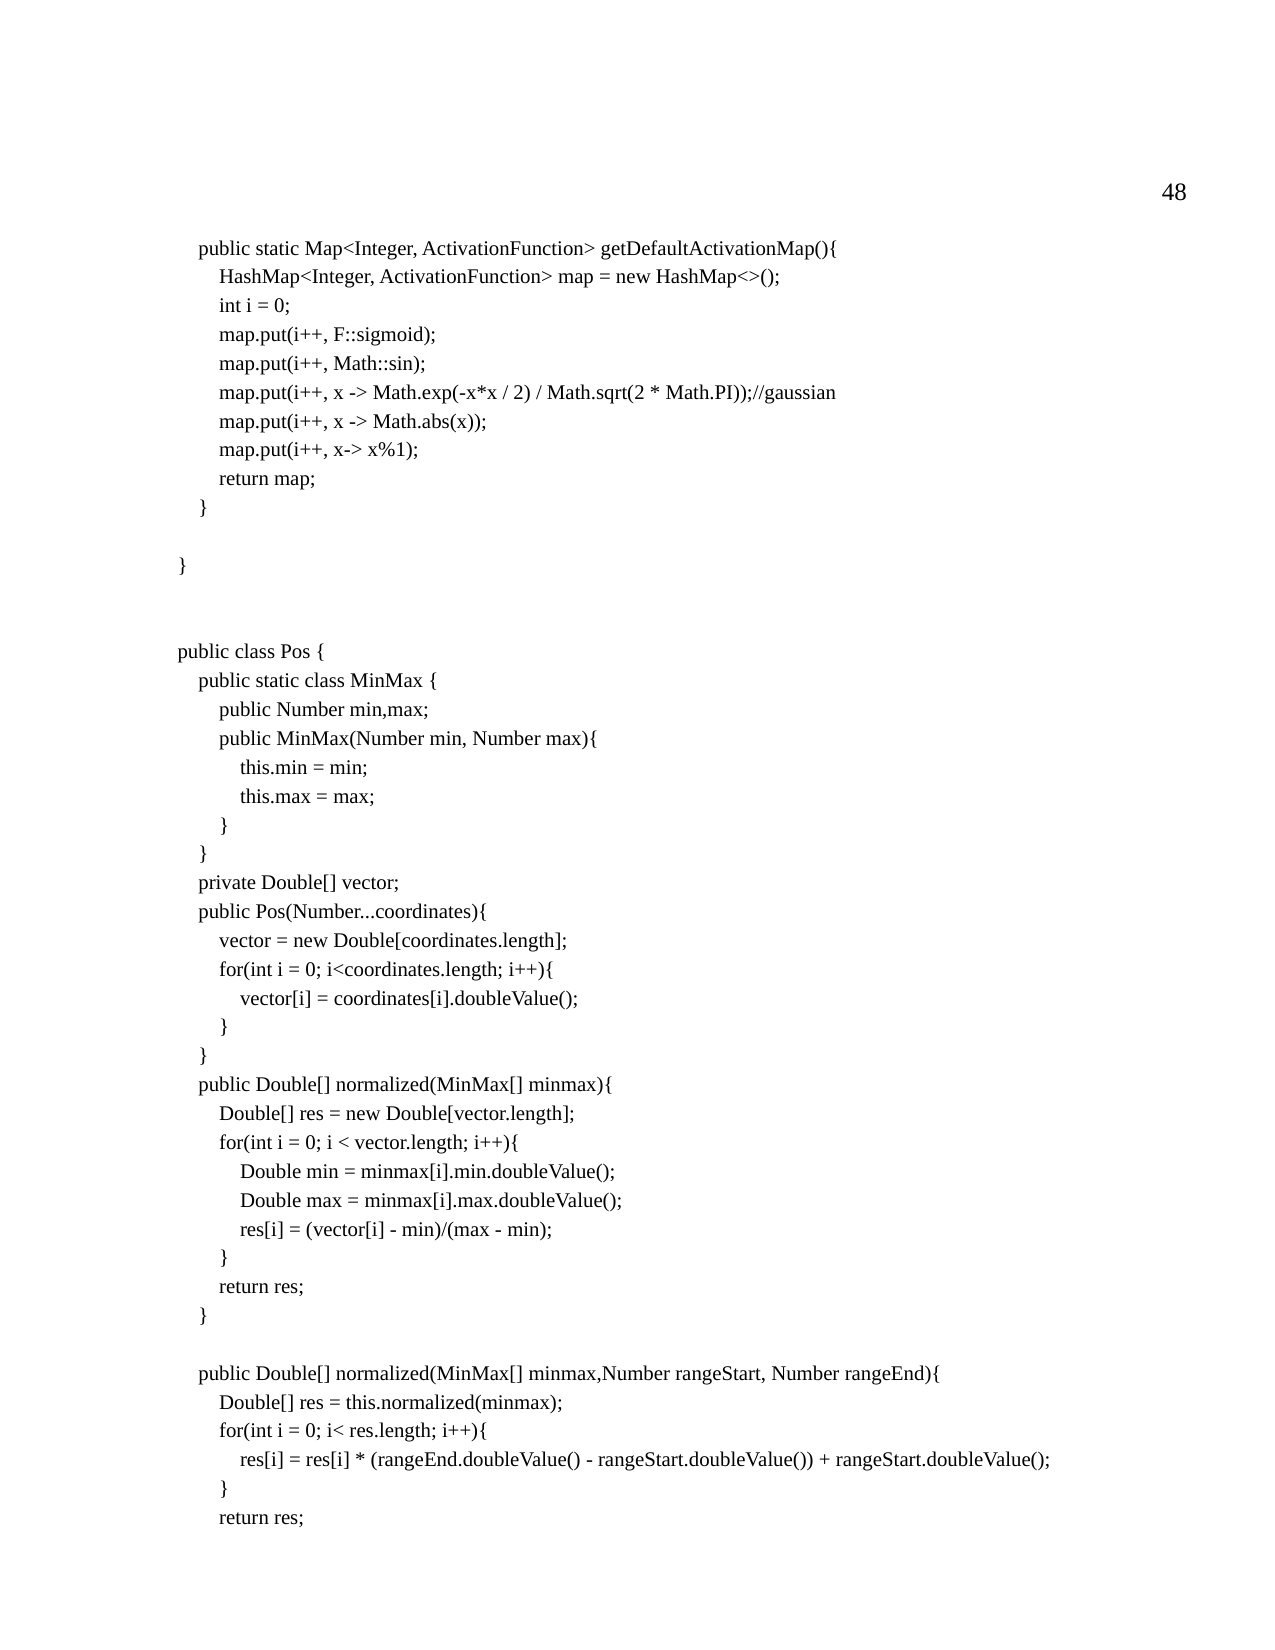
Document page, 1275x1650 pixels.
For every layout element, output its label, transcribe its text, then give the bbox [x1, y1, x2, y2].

text map.put(i++, x -> Math.abs(x)); [177, 408, 1186, 433]
text Double[] res = this.normalized(minmax); [177, 1389, 1186, 1414]
text public Double[] normalized(MinMax[] minmax){ [177, 1072, 1186, 1096]
text } [177, 1014, 1186, 1038]
text public Double[] normalized(MinMax[] minmax,Number rangeStart, Number rangeEnd){ [177, 1361, 1186, 1385]
text this.max = max; [177, 784, 1186, 808]
text private Double[] vector; [177, 870, 1186, 894]
text public static class MinMax { [177, 668, 1186, 692]
text Double max = minmax[i].max.doubleValue(); [177, 1188, 1186, 1212]
text return res; [177, 1505, 1186, 1529]
text Double[] res = new Double[vector.length]; [177, 1101, 1186, 1125]
text for(int i = 0; i< res.length; i++){ [177, 1418, 1186, 1442]
text } [177, 841, 1186, 865]
text this.min = min; [177, 755, 1186, 779]
text } [177, 1245, 1186, 1269]
text public class Pos { [177, 639, 1186, 663]
text res[i] = res[i] * (rangeEnd.doubleValue() - rangeStart.doubleValue()) + rangeStart.doubleValue(); [177, 1447, 1186, 1471]
text vector[i] = coordinates[i].doubleValue(); [177, 986, 1186, 1010]
text for(int i = 0; i < vector.length; i++){ [177, 1130, 1186, 1154]
text map.put(i++, Math::sin); [177, 351, 1186, 375]
text } [177, 812, 1186, 837]
text public MinMax(Number min, Number max){ [177, 726, 1186, 750]
text HashMap<Integer, ActivationFunction> map = new HashMap<>(); [177, 264, 1186, 288]
text return res; [177, 1274, 1186, 1298]
text } [177, 553, 1186, 577]
text res[i] = (vector[i] - min)/(max - min); [177, 1216, 1186, 1241]
text map.put(i++, F::sigmoid); [177, 322, 1186, 346]
text Double min = minmax[i].min.doubleValue(); [177, 1159, 1186, 1183]
text for(int i = 0; i<coordinates.length; i++){ [177, 957, 1186, 981]
text map.put(i++, x -> Math.exp(-x*x / 2) / Math.sqrt(2 * Math.PI));//gaussian [177, 380, 1186, 404]
text public static Map<Integer, ActivationFunction> getDefaultActivationMap(){ [177, 235, 1186, 259]
text public Number min,max; [177, 697, 1186, 721]
text map.put(i++, x-> x%1); [177, 437, 1186, 461]
text } [177, 1303, 1186, 1327]
text public Pos(Number...coordinates){ [177, 899, 1186, 923]
text vector = new Double[coordinates.length]; [177, 928, 1186, 952]
text int i = 0; [177, 293, 1186, 317]
text } [177, 495, 1186, 519]
text } [177, 1476, 1186, 1500]
text } [177, 1043, 1186, 1067]
text return map; [177, 466, 1186, 490]
